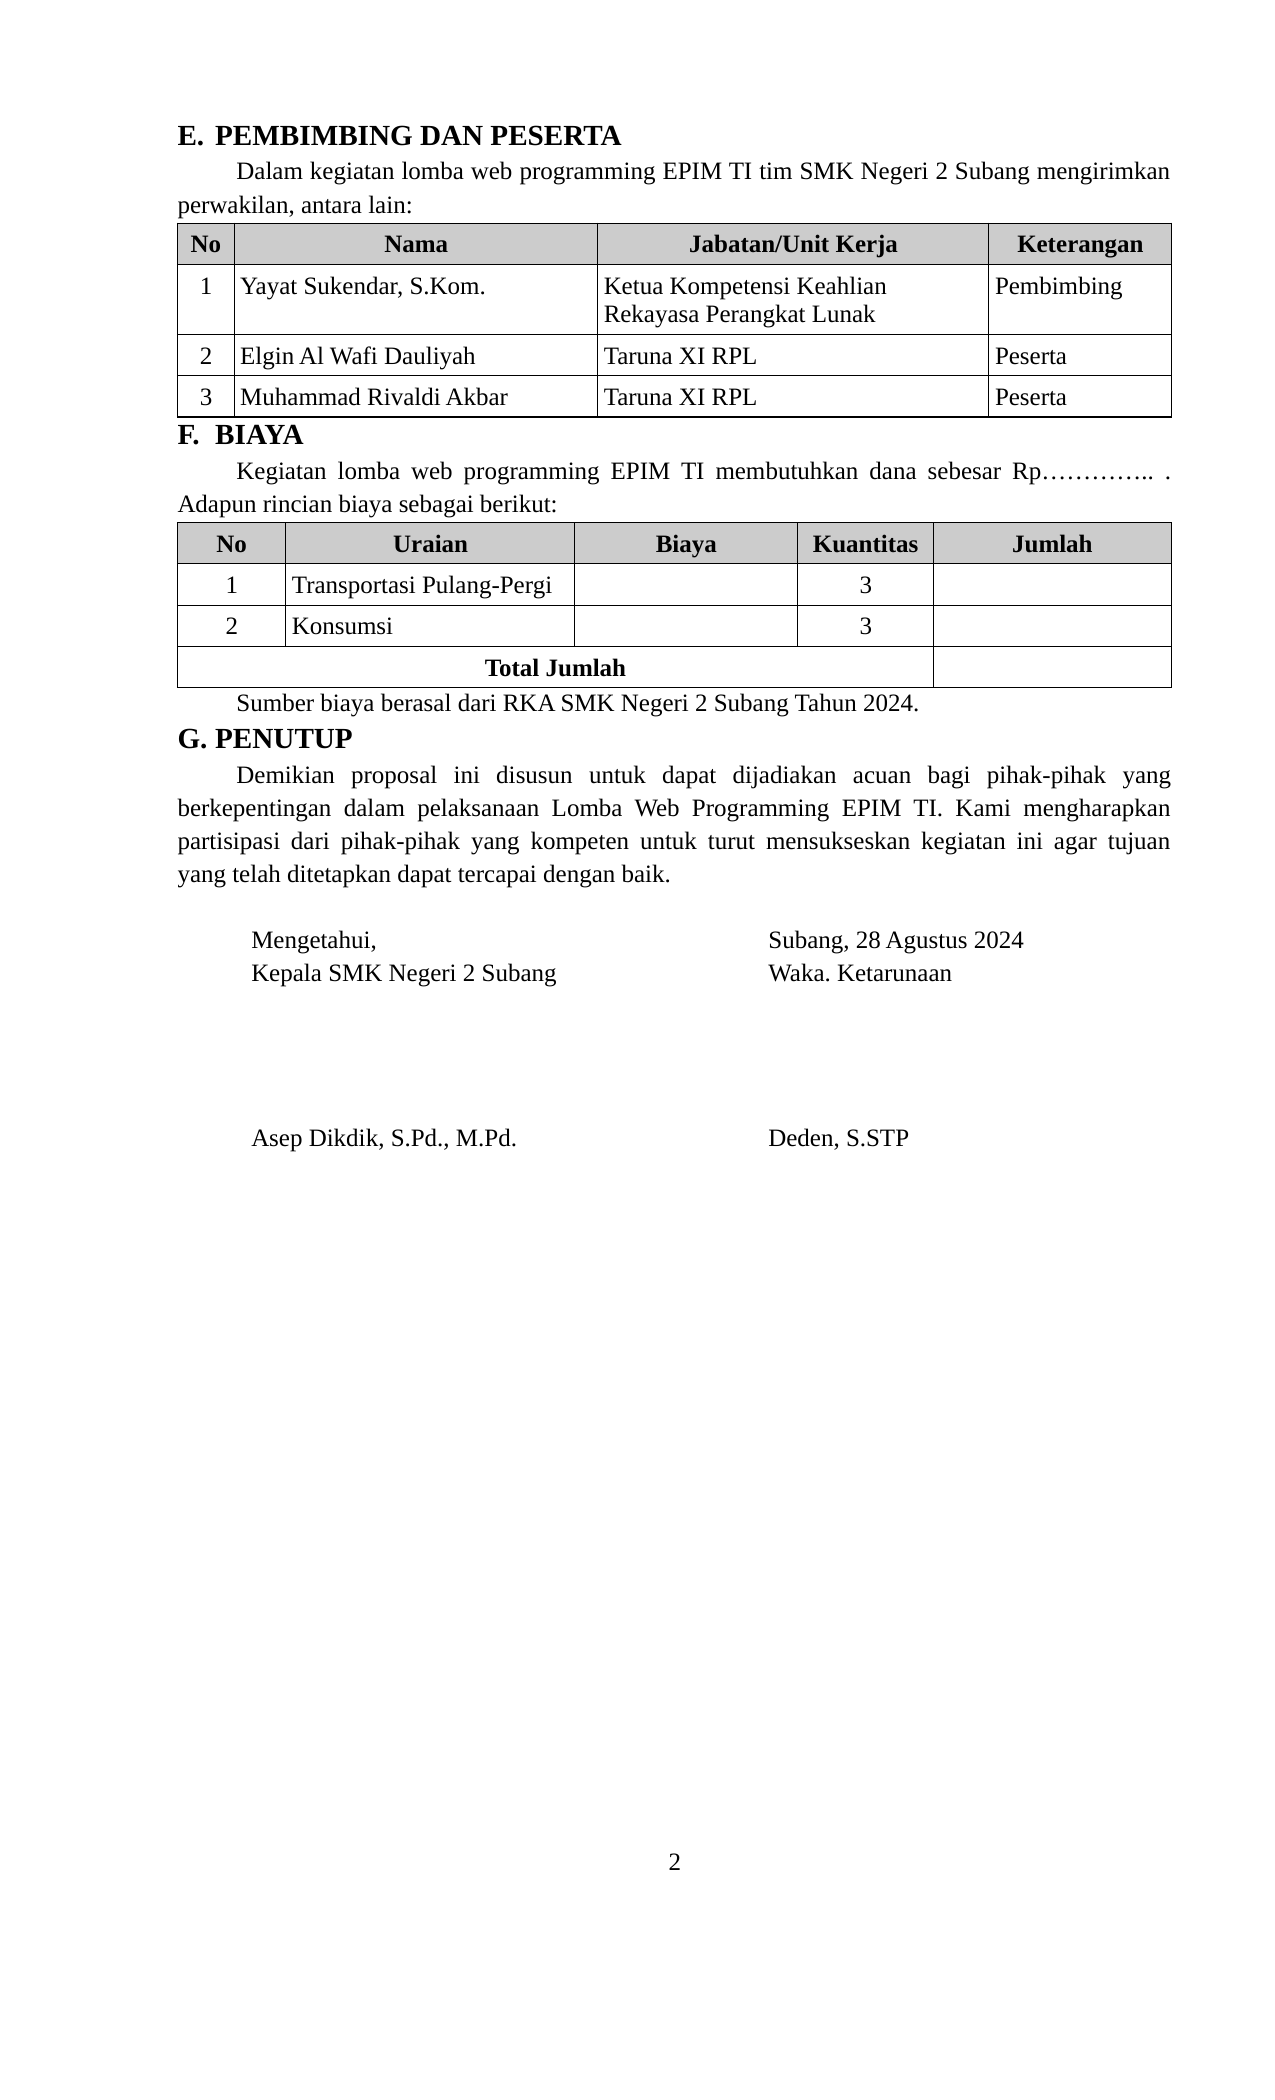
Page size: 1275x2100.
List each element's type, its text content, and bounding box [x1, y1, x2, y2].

table_cell 3 [798, 606, 933, 646]
text Dalam kegiatan lomba web programming EPIM TI tim SMK Negeri 2 Subang mengirimkan perwakilan, antara lain: [177, 157, 1172, 218]
table_cell 3 [798, 564, 933, 604]
table_cell 2 [178, 335, 234, 375]
table_cell Elgin Al Wafi Dauliyah [235, 335, 597, 375]
table_cell Total Jumlah [178, 647, 933, 687]
text Kegiatan lomba web programming EPIM TI membutuhkan dana sebesar Rp………….. . Adapun rincian biaya sebagai berikut: [177, 456, 1172, 518]
table_header Nama [235, 224, 597, 264]
table_cell [934, 564, 1171, 604]
table_header No [178, 523, 285, 563]
text Kepala SMK Negeri 2 Subang Waka. Ketarunaan [177, 958, 1172, 987]
table_cell Muhammad Rivaldi Akbar [235, 376, 597, 416]
table_cell Taruna XI RPL [598, 335, 988, 375]
text Sumber biaya berasal dari RKA SMK Negeri 2 Subang Tahun 2024. [177, 688, 1172, 717]
text Asep Dikdik, S.Pd., M.Pd. Deden, S.STP [177, 1123, 1172, 1152]
table_cell Ketua Kompetensi Keahlian Rekayasa Perangkat Lunak [598, 265, 988, 334]
list PENUTUP [177, 721, 1172, 755]
table_cell Yayat Sukendar, S.Kom. [235, 265, 597, 334]
list BIAYA [177, 418, 1172, 451]
text Mengetahui, Subang, 28 Agustus 2024 [177, 925, 1172, 953]
table_cell Transportasi Pulang-Pergi [286, 564, 574, 604]
table_cell Konsumsi [286, 606, 574, 646]
table_cell Pembimbing [989, 265, 1171, 334]
table_header Jumlah [934, 523, 1171, 563]
table_header Jabatan/Unit Kerja [598, 224, 988, 264]
table_header Keterangan [989, 224, 1171, 264]
text Demikian proposal ini disusun untuk dapat dijadiakan acuan bagi pihak-pihak yang berkepentingan dalam pelaksanaan Lomba Web Programming EPIM TI. Kami mengharapkan partisipasi dari pihak-pihak yang kompeten untuk turut mensukseskan kegiatan ini agar tujuan yang telah ditetapkan dapat tercapai dengan baik. [177, 760, 1172, 887]
table_cell 2 [178, 606, 285, 646]
table_header No [178, 224, 234, 264]
table_cell Taruna XI RPL [598, 376, 988, 416]
table_cell [934, 606, 1171, 646]
table_cell [934, 647, 1171, 687]
table_header Uraian [286, 523, 574, 563]
table_cell [575, 564, 797, 604]
table_cell 1 [178, 265, 234, 334]
table_cell 1 [178, 564, 285, 604]
table_cell 3 [178, 376, 234, 416]
table_cell Peserta [989, 376, 1171, 416]
table_cell Peserta [989, 335, 1171, 375]
table_header Kuantitas [798, 523, 933, 563]
table_cell [575, 606, 797, 646]
table_header Biaya [575, 523, 797, 563]
list PEMBIMBING DAN PESERTA [177, 118, 1172, 152]
